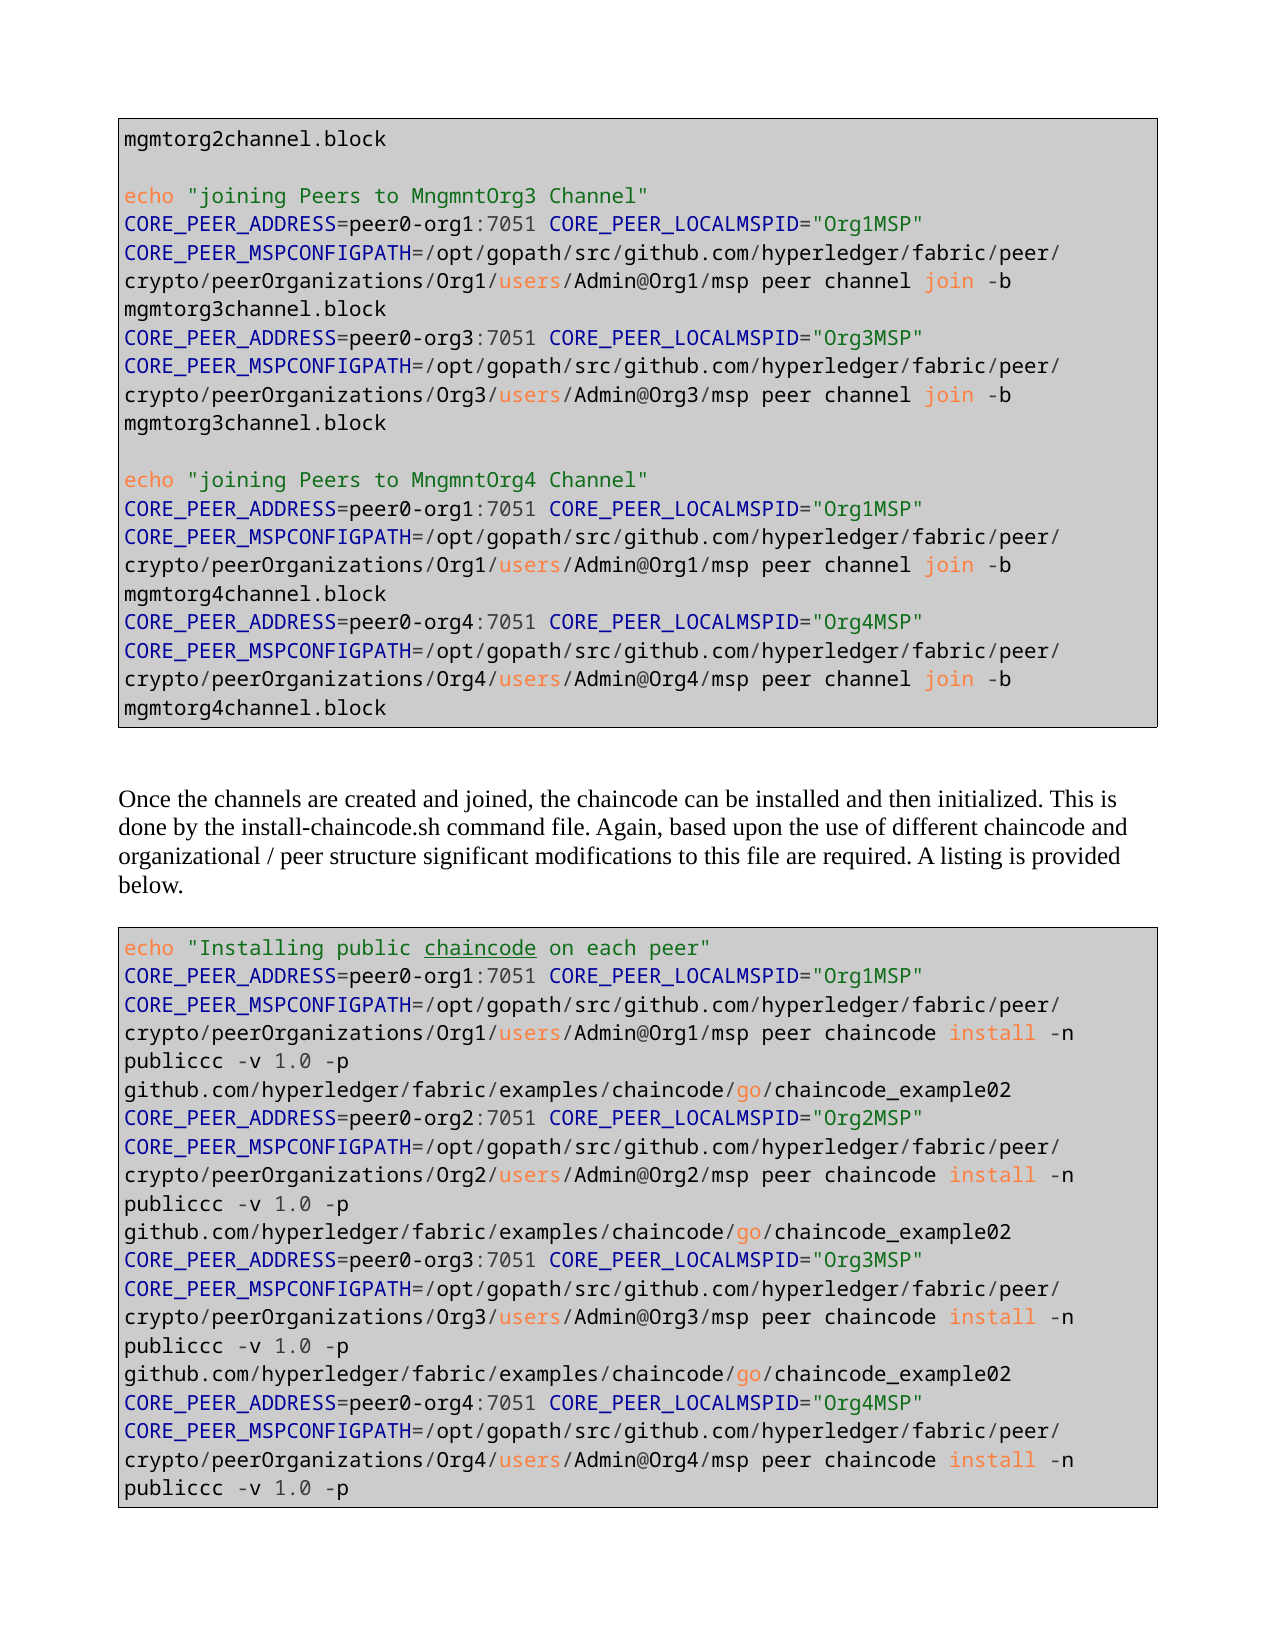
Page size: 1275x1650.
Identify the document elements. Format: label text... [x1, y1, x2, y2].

table_header echo "Installing public chaincode on each peer" CORE_PEER_ADDRESS=peer0-org1:7051 CORE_PEER_LOCALMSPID="Org1MSP" CORE_PEER_MSPCONFIGPATH=/opt/gopath/src/github.com/hyperledger/fabric/peer/crypto/peerOrganizations/Org1/users/Admin@Org1/msp peer chaincode install -n publiccc -v 1.0 -p github.com/hyperledger/fabric/examples/chaincode/go/chaincode_example02 CORE_PEER_ADDRESS=peer0-org2:7051 CORE_PEER_LOCALMSPID="Org2MSP" CORE_PEER_MSPCONFIGPATH=/opt/gopath/src/github.com/hyperledger/fabric/peer/crypto/peerOrganizations/Org2/users/Admin@Org2/msp peer chaincode install -n publiccc -v 1.0 -p github.com/hyperledger/fabric/examples/chaincode/go/chaincode_example02 CORE_PEER_ADDRESS=peer0-org3:7051 CORE_PEER_LOCALMSPID="Org3MSP" CORE_PEER_MSPCONFIGPATH=/opt/gopath/src/github.com/hyperledger/fabric/peer/crypto/peerOrganizations/Org3/users/Admin@Org3/msp peer chaincode install -n publiccc -v 1.0 -p github.com/hyperledger/fabric/examples/chaincode/go/chaincode_example02 CORE_PEER_ADDRESS=peer0-org4:7051 CORE_PEER_LOCALMSPID="Org4MSP" CORE_PEER_MSPCONFIGPATH=/opt/gopath/src/github.com/hyperledger/fabric/peer/crypto/peerOrganizations/Org4/users/Admin@Org4/msp peer chaincode install -n publiccc -v 1.0 -p [119, 928, 1157, 1507]
text Once the channels are created and joined, the chaincode can be installed and then initialized. This is done by the install-chaincode.sh command file. Again, based upon the use of different chaincode and organizational / peer structure significant modifications to this file are required. A listing is provided below. [118, 784, 1157, 899]
table_header mgmtorg2channel.block echo "joining Peers to MngmntOrg3 Channel" CORE_PEER_ADDRESS=peer0-org1:7051 CORE_PEER_LOCALMSPID="Org1MSP" CORE_PEER_MSPCONFIGPATH=/opt/gopath/src/github.com/hyperledger/fabric/peer/crypto/peerOrganizations/Org1/users/Admin@Org1/msp peer channel join -b mgmtorg3channel.block CORE_PEER_ADDRESS=peer0-org3:7051 CORE_PEER_LOCALMSPID="Org3MSP" CORE_PEER_MSPCONFIGPATH=/opt/gopath/src/github.com/hyperledger/fabric/peer/crypto/peerOrganizations/Org3/users/Admin@Org3/msp peer channel join -b mgmtorg3channel.block echo "joining Peers to MngmntOrg4 Channel" CORE_PEER_ADDRESS=peer0-org1:7051 CORE_PEER_LOCALMSPID="Org1MSP" CORE_PEER_MSPCONFIGPATH=/opt/gopath/src/github.com/hyperledger/fabric/peer/crypto/peerOrganizations/Org1/users/Admin@Org1/msp peer channel join -b mgmtorg4channel.block CORE_PEER_ADDRESS=peer0-org4:7051 CORE_PEER_LOCALMSPID="Org4MSP" CORE_PEER_MSPCONFIGPATH=/opt/gopath/src/github.com/hyperledger/fabric/peer/crypto/peerOrganizations/Org4/users/Admin@Org4/msp peer channel join -b mgmtorg4channel.block [119, 119, 1157, 727]
